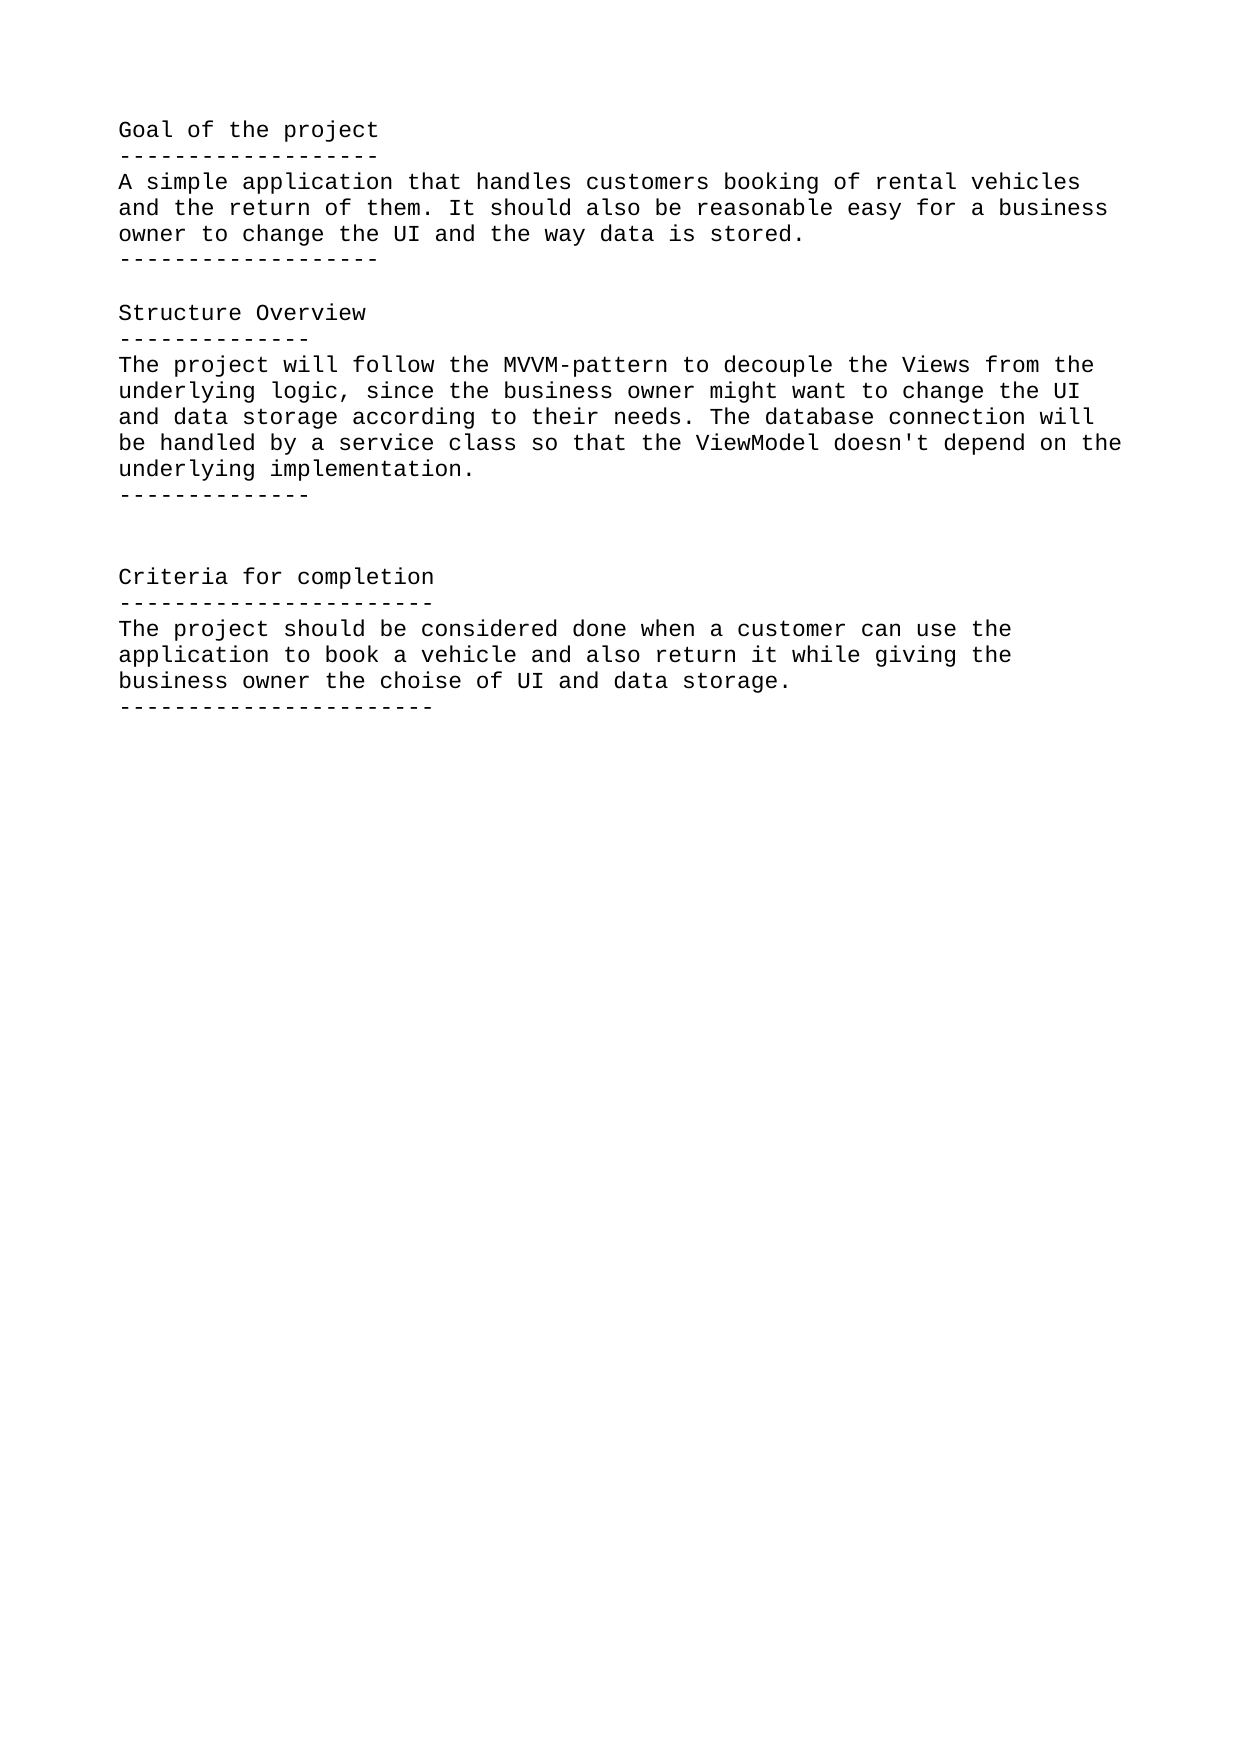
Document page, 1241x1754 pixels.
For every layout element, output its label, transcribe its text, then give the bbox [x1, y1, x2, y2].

text -------------- [118, 483, 1122, 509]
text Goal of the project [118, 118, 1122, 144]
text The project should be considered done when a customer can use the application to book a vehicle and also return it while giving the business owner the choise of UI and data storage. [118, 617, 1122, 695]
text The project will follow the MVVM-pattern to decouple the Views from the underlying logic, since the business owner might want to change the UI and data storage according to their needs. The database connection will be handled by a service class so that the ViewModel doesn't depend on the underlying implementation. [118, 354, 1122, 483]
text ------------------- [118, 144, 1122, 170]
text ----------------------- [118, 695, 1122, 721]
text Criteria for completion [118, 565, 1122, 591]
text Structure Overview [118, 302, 1122, 328]
text A simple application that handles customers booking of rental vehicles and the return of them. It should also be reasonable easy for a business owner to change the UI and the way data is stored. [118, 170, 1122, 248]
text ----------------------- [118, 591, 1122, 617]
text -------------- [118, 328, 1122, 354]
text ------------------- [118, 248, 1122, 274]
